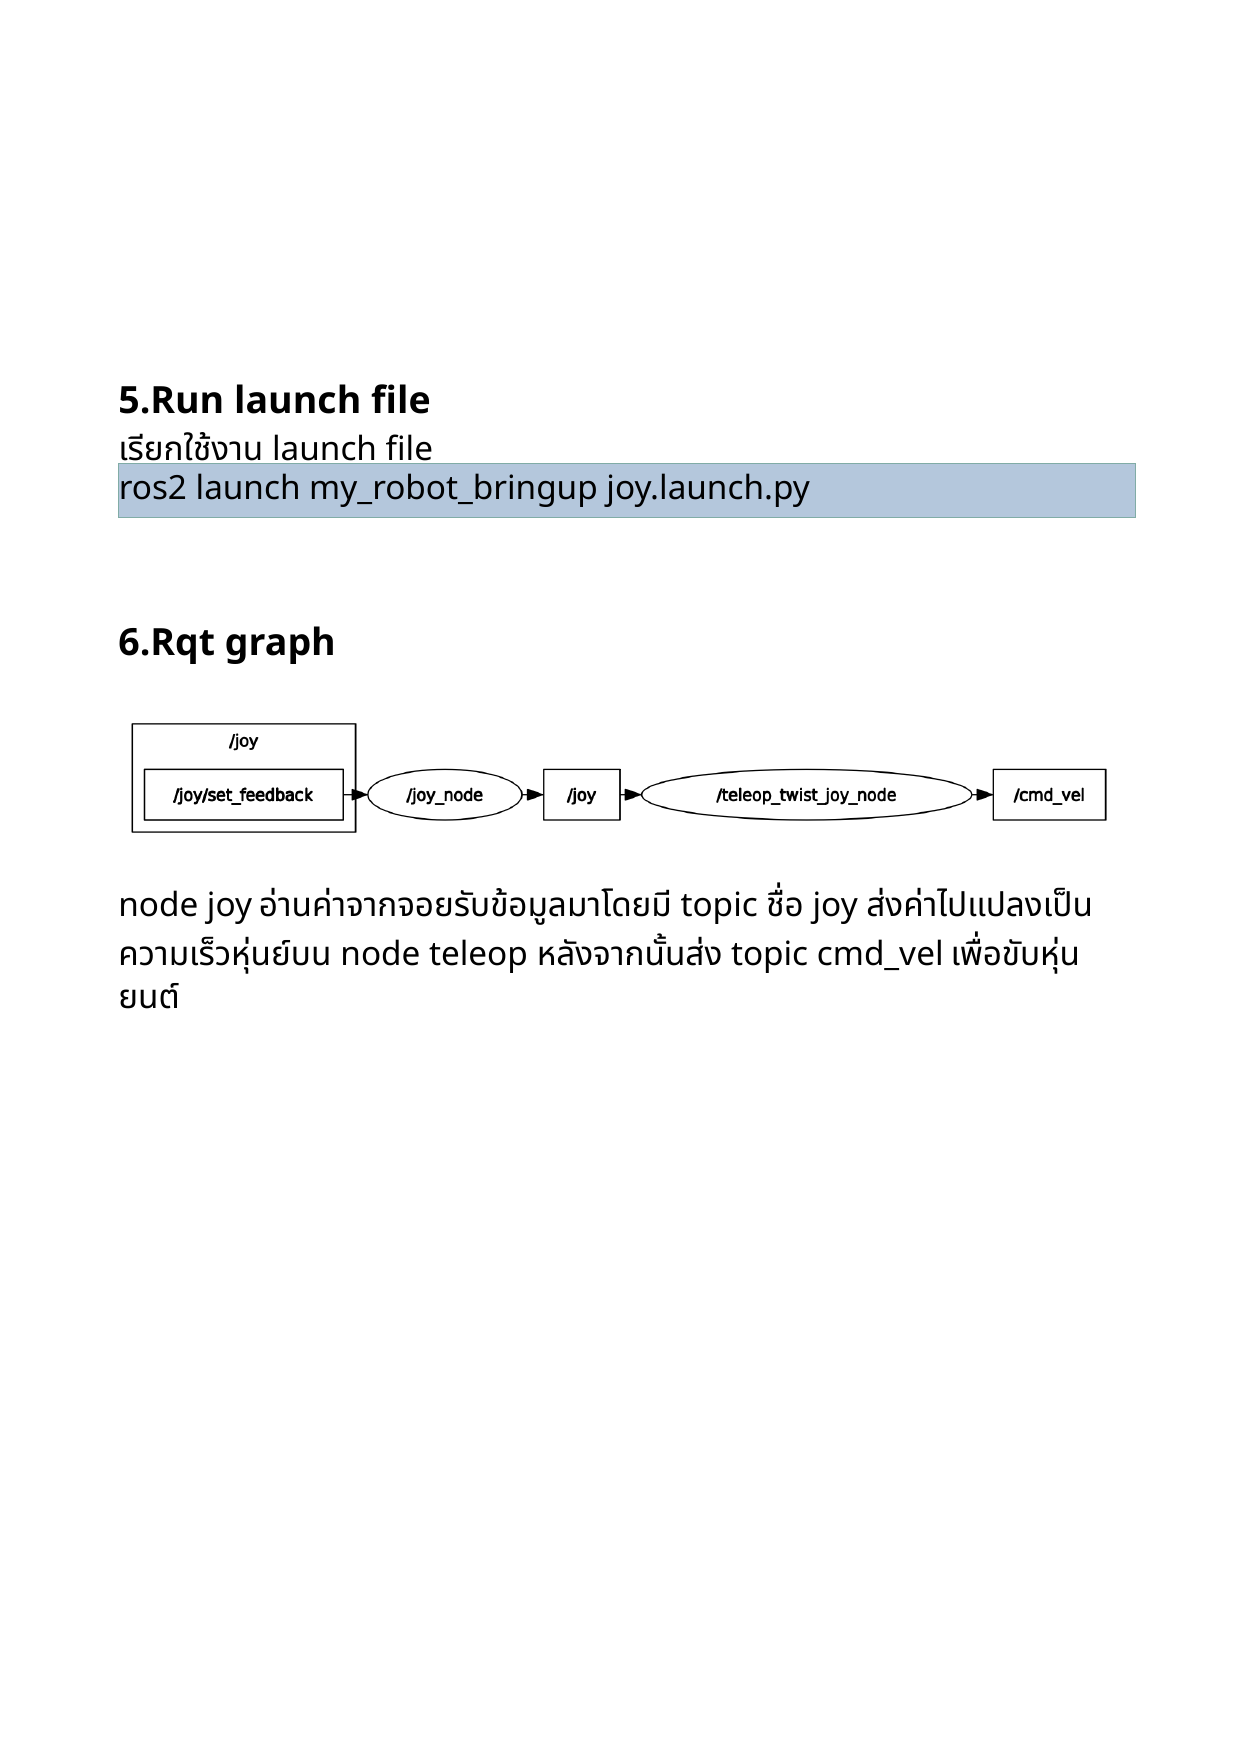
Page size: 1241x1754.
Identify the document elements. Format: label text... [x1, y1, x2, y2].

picture [121, 666, 1119, 881]
text node joyอ่านค่าจากจอยรับข้อมูลมาโดยมี topic ชื่อ joy ส่งค่าไปแปลงเป็นความเร็วหุ่นย์บน node teleop หลังจากนั้นส่ง topic cmd_velเพื่อขับหุ่นยนต์ [118, 666, 1122, 1022]
text 5.Run launch file [118, 373, 1122, 424]
text 6.Rqt graph [118, 615, 1122, 666]
text เรียกใช้งาน launch file [118, 424, 1122, 463]
